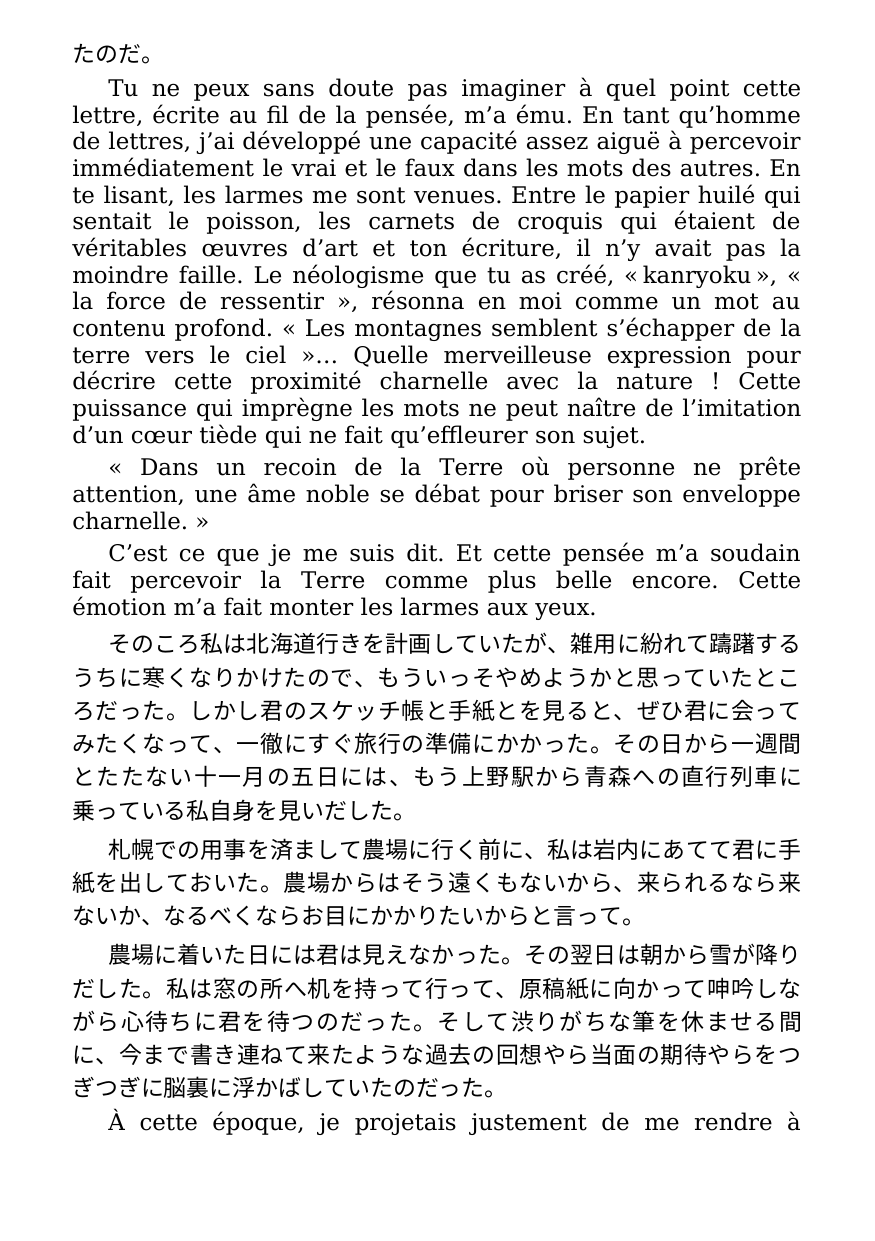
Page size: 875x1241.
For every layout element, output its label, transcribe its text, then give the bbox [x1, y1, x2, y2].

text そのころ私は北海道行きを計画していたが、雑用に紛れて躊躇するうちに寒くなりかけたので、もういっそやめようかと思っていたところだった。しかし君のスケッチ帳と手紙とを見ると、ぜひ君に会ってみたくなって、一徹にすぐ旅行の準備にかかった。その日から一週間とたたない十一月の五日には、もう上野駅から青森への直行列車に乗っている私自身を見いだした。 [72, 626, 802, 826]
text Tu ne peux sans doute pas imaginer à quel point cette lettre, écrite au fil de la pensée, m’a ému. En tant qu’homme de lettres, j’ai développé une capacité assez aiguë à percevoir immédiatement le vrai et le faux dans les mots des autres. En te lisant, les larmes me sont venues. Entre le papier huilé qui sentait le poisson, les carnets de croquis qui étaient de véritables œuvres d’art et ton écriture, il n’y avait pas la moindre faille. Le néologisme que tu as créé, « kanryoku », « la force de ressentir », résonna en moi comme un mot au contenu profond. « Les montagnes semblent s’échapper de la terre vers le ciel »… Quelle merveilleuse expression pour décrire cette proximité charnelle avec la nature ! Cette puissance qui imprègne les mots ne peut naître de l’imitation d’un cœur tiède qui ne fait qu’effleurer son sujet. [72, 75, 802, 448]
text C’est ce que je me suis dit. Et cette pensée m’a soudain fait percevoir la Terre comme plus belle encore. Cette émotion m’a fait monter les larmes aux yeux. [72, 540, 802, 620]
text « Dans un recoin de la Terre où personne ne prête attention, une âme noble se débat pour briser son enveloppe charnelle. » [72, 454, 802, 534]
text À cette époque, je projetais justement de me rendre à [72, 1109, 802, 1136]
text 札幌での用事を済まして農場に行く前に、私は岩内にあてて君に手紙を出しておいた。農場からはそう遠くもないから、来られるなら来ないか、なるべくならお目にかかりたいからと言って。 [72, 832, 802, 931]
text たのだ。 [72, 36, 802, 69]
text 農場に着いた日には君は見えなかった。その翌日は朝から雪が降りだした。私は窓の所へ机を持って行って、原稿紙に向かって呻吟しながら心待ちに君を待つのだった。そして渋りがちな筆を休ませる間に、今まで書き連ねて来たような過去の回想やら当面の期待やらをつぎつぎに脳裏に浮かばしていたのだった。 [72, 937, 802, 1103]
